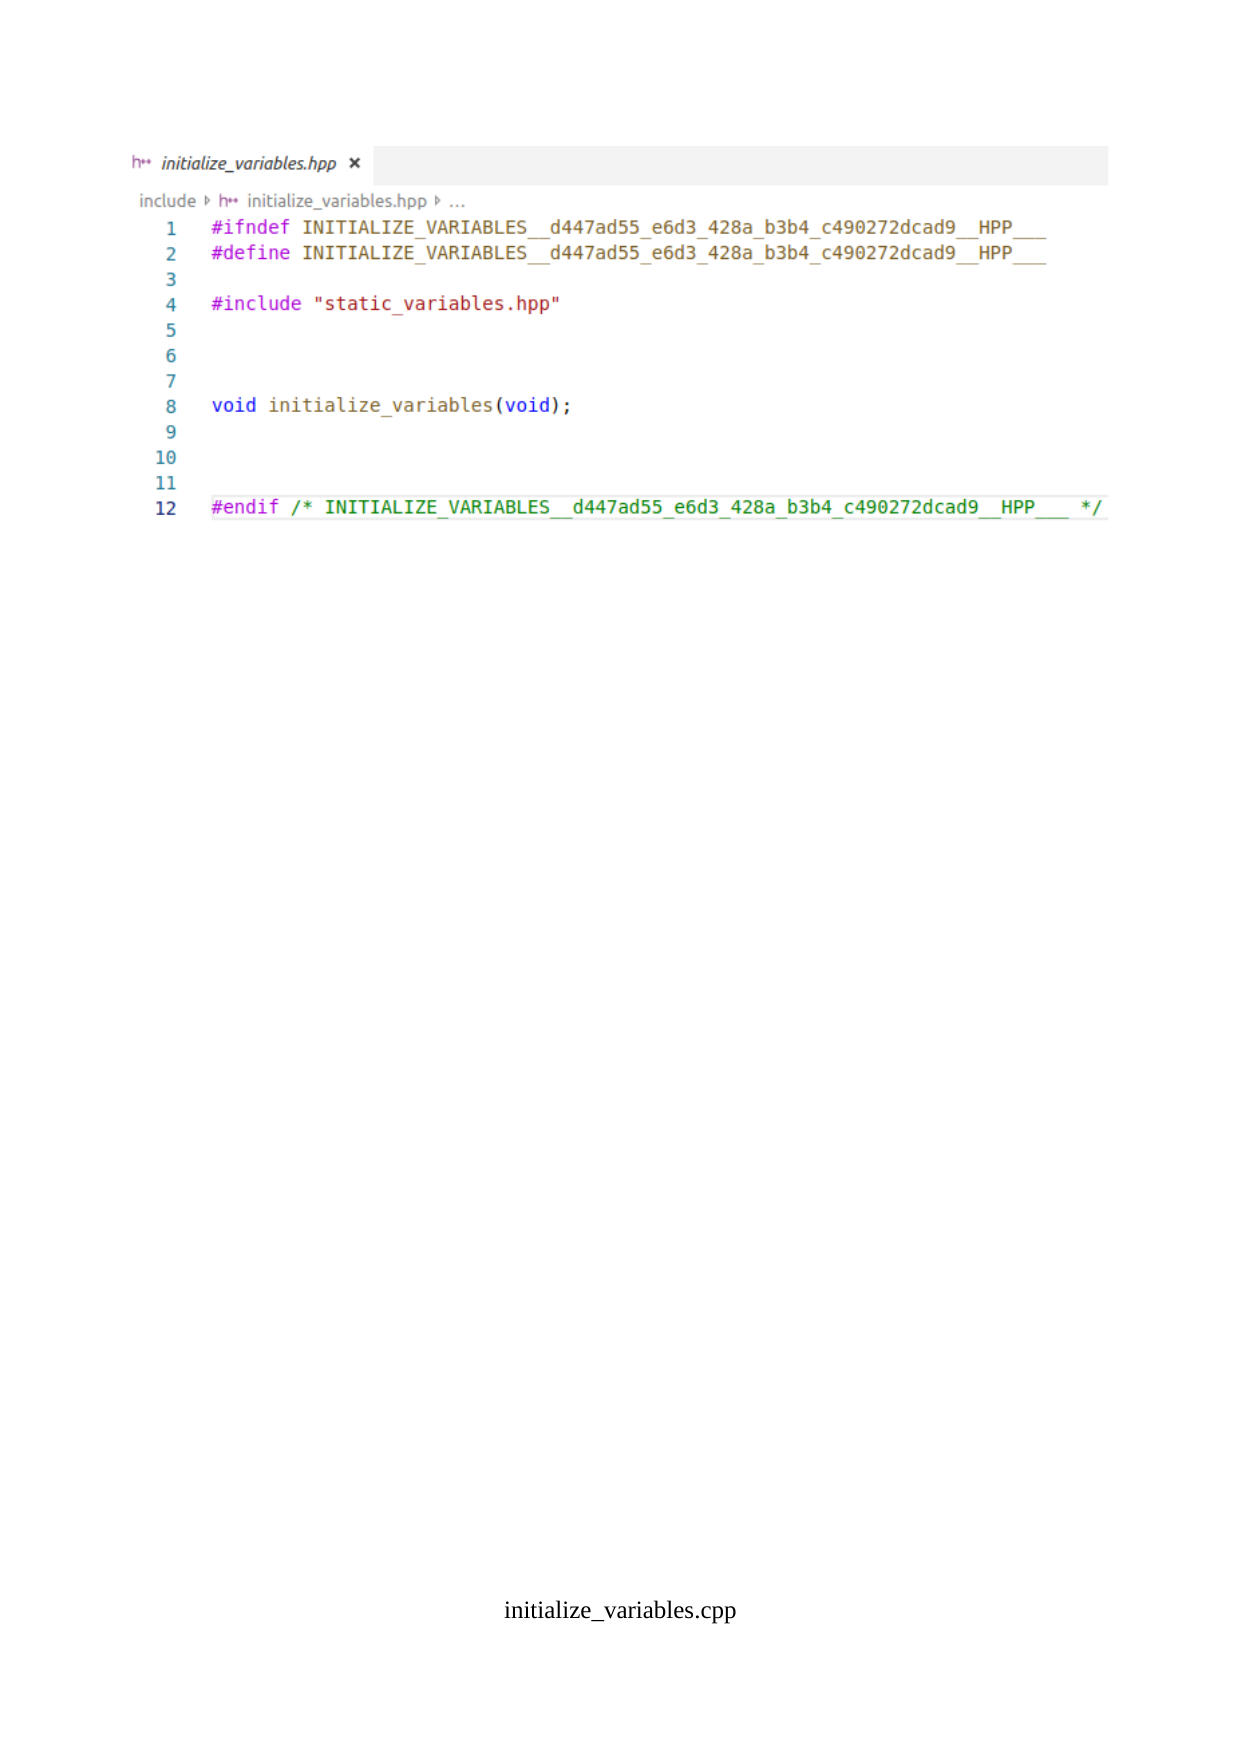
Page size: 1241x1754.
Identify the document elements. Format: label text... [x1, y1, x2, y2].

text initialize_variables.cpp [118, 1595, 1122, 1624]
picture [118, 146, 1109, 237]
